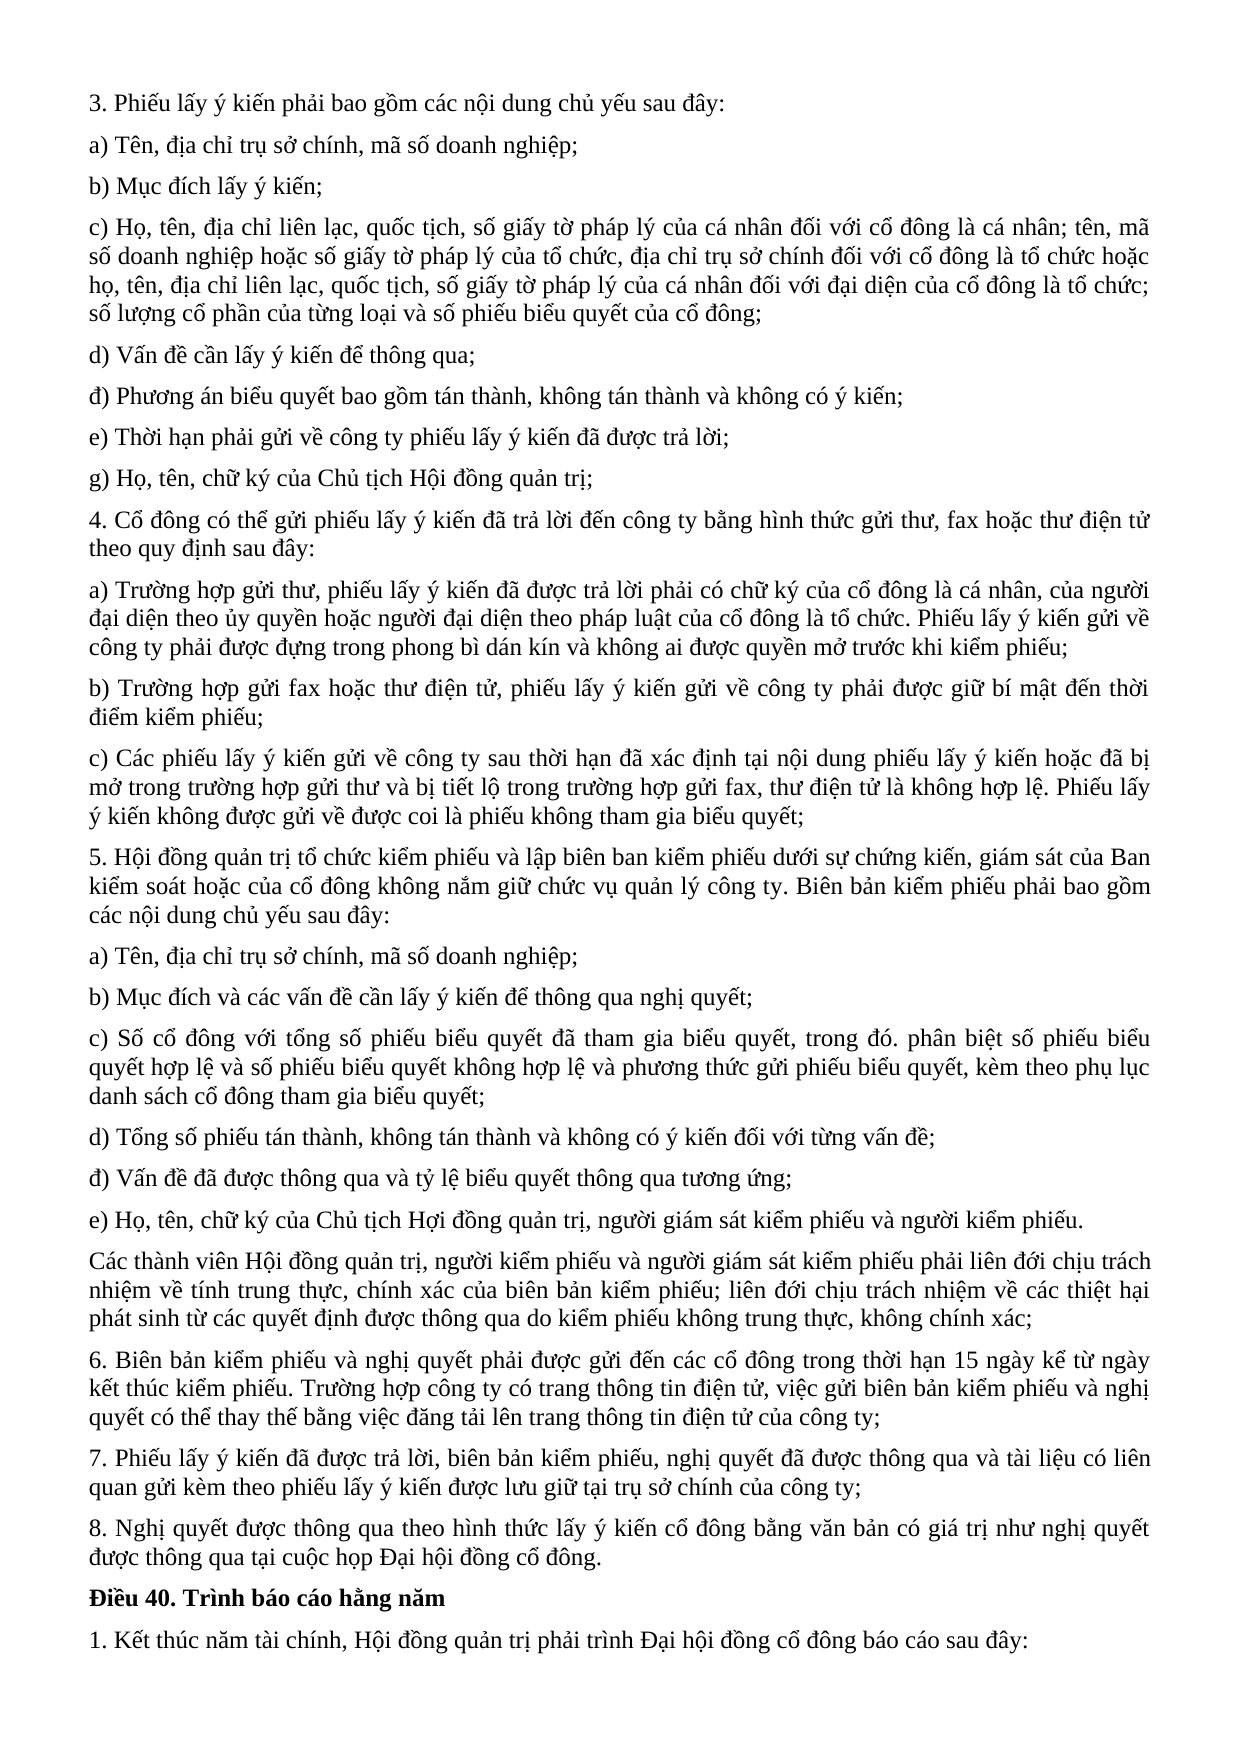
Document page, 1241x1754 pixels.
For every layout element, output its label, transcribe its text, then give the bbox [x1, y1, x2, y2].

text c) Số cổ đông với tổng số phiếu biểu quyết đã tham gia biểu quyết, trong đó. phân biệt số phiếu biểu quyết hợp lệ và số phiếu biểu quyết không hợp lệ và phương thức gửi phiếu biểu quyết, kèm theo phụ lục danh sách cổ đông tham gia biểu quyết; [89, 1023, 1152, 1110]
text Các thành viên Hội đồng quản trị, người kiểm phiếu và người giám sát kiểm phiếu phải liên đới chịu trách nhiệm về tính trung thực, chính xác của biên bản kiểm phiếu; liên đới chịu trách nhiệm về các thiệt hại phát sinh từ các quyết định được thông qua do kiểm phiếu không trung thực, không chính xác; [89, 1246, 1152, 1332]
text b) Mục đích lấy ý kiến; [89, 171, 1152, 200]
text 7. Phiếu lấy ý kiến đã được trả lời, biên bản kiểm phiếu, nghị quyết đã được thông qua và tài liệu có liên quan gửi kèm theo phiếu lấy ý kiến được lưu giữ tại trụ sở chính của công ty; [89, 1443, 1152, 1501]
text g) Họ, tên, chữ ký của Chủ tịch Hội đồng quản trị; [89, 463, 1152, 492]
text 1. Kết thúc năm tài chính, Hội đồng quản trị phải trình Đại hội đồng cổ đông báo cáo sau đây: [89, 1625, 1152, 1653]
text b) Mục đích và các vấn đề cần lấy ý kiến để thông qua nghị quyết; [89, 982, 1152, 1011]
text e) Họ, tên, chữ ký của Chủ tịch Hợi đồng quản trị, người giám sát kiểm phiếu và người kiểm phiếu. [89, 1205, 1152, 1233]
text đ) Vấn đề đã được thông qua và tỷ lệ biểu quyết thông qua tương ứng; [89, 1163, 1152, 1192]
text 4. Cổ đông có thể gửi phiếu lấy ý kiến đã trả lời đến công ty bằng hình thức gửi thư, fax hoặc thư điện tử theo quy định sau đây: [89, 505, 1152, 562]
text 8. Nghị quyết được thông qua theo hình thức lấy ý kiến cổ đông bằng văn bản có giá trị như nghị quyết được thông qua tại cuộc họp Đại hội đồng cổ đông. [89, 1513, 1152, 1571]
text 6. Biên bản kiểm phiếu và nghị quyết phải được gửi đến các cổ đông trong thời hạn 15 ngày kể từ ngày kết thúc kiểm phiếu. Trường hợp công ty có trang thông tin điện tử, việc gửi biên bản kiểm phiếu và nghị quyết có thể thay thế bằng việc đăng tải lên trang thông tin điện tử của công ty; [89, 1345, 1152, 1431]
text a) Trường hợp gửi thư, phiếu lấy ý kiến đã được trả lời phải có chữ ký của cổ đông là cá nhân, của người đại diện theo ủy quyền hoặc người đại diện theo pháp luật của cổ đông là tổ chức. Phiếu lấy ý kiến gửi về công ty phải được đựng trong phong bì dán kín và không ai được quyền mở trước khi kiểm phiếu; [89, 575, 1152, 661]
text 3. Phiếu lấy ý kiến phải bao gồm các nội dung chủ yếu sau đây: [89, 88, 1152, 117]
subtitle Điều 40. Trình báo cáo hằng năm [89, 1583, 1152, 1612]
text c) Các phiếu lấy ý kiến gửi về công ty sau thời hạn đã xác định tại nội dung phiếu lấy ý kiến hoặc đã bị mở trong trường hợp gửi thư và bị tiết lộ trong trường hợp gửi fax, thư điện tử là không hợp lệ. Phiếu lấy ý kiến không được gửi về được coi là phiếu không tham gia biểu quyết; [89, 743, 1152, 830]
text c) Họ, tên, địa chỉ liên lạc, quốc tịch, số giấy tờ pháp lý của cá nhân đối với cổ đông là cá nhân; tên, mã số doanh nghiệp hoặc số giấy tờ pháp lý của tổ chức, địa chỉ trụ sở chính đối với cổ đông là tổ chức hoặc họ, tên, địa chỉ liên lạc, quốc tịch, số giấy tờ pháp lý của cá nhân đối với đại diện của cổ đông là tổ chức; số lượng cổ phần của từng loại và số phiếu biểu quyết của cổ đông; [89, 212, 1152, 327]
text a) Tên, địa chỉ trụ sở chính, mã số doanh nghiệp; [89, 941, 1152, 970]
text 5. Hội đồng quản trị tổ chức kiểm phiếu và lập biên ban kiểm phiếu dưới sự chứng kiến, giám sát của Ban kiểm soát hoặc của cổ đông không nắm giữ chức vụ quản lý công ty. Biên bản kiểm phiếu phải bao gồm các nội dung chủ yếu sau đây: [89, 842, 1152, 928]
text a) Tên, địa chỉ trụ sở chính, mã số doanh nghiệp; [89, 130, 1152, 158]
text d) Vấn đề cần lấy ý kiến để thông qua; [89, 340, 1152, 368]
text e) Thời hạn phải gửi về công ty phiếu lấy ý kiến đã được trả lời; [89, 422, 1152, 451]
text đ) Phương án biểu quyết bao gồm tán thành, không tán thành và không có ý kiến; [89, 381, 1152, 410]
text b) Trường hợp gửi fax hoặc thư điện tử, phiếu lấy ý kiến gửi về công ty phải được giữ bí mật đến thời điểm kiểm phiếu; [89, 673, 1152, 731]
text d) Tổng số phiếu tán thành, không tán thành và không có ý kiến đối với từng vấn đề; [89, 1122, 1152, 1151]
